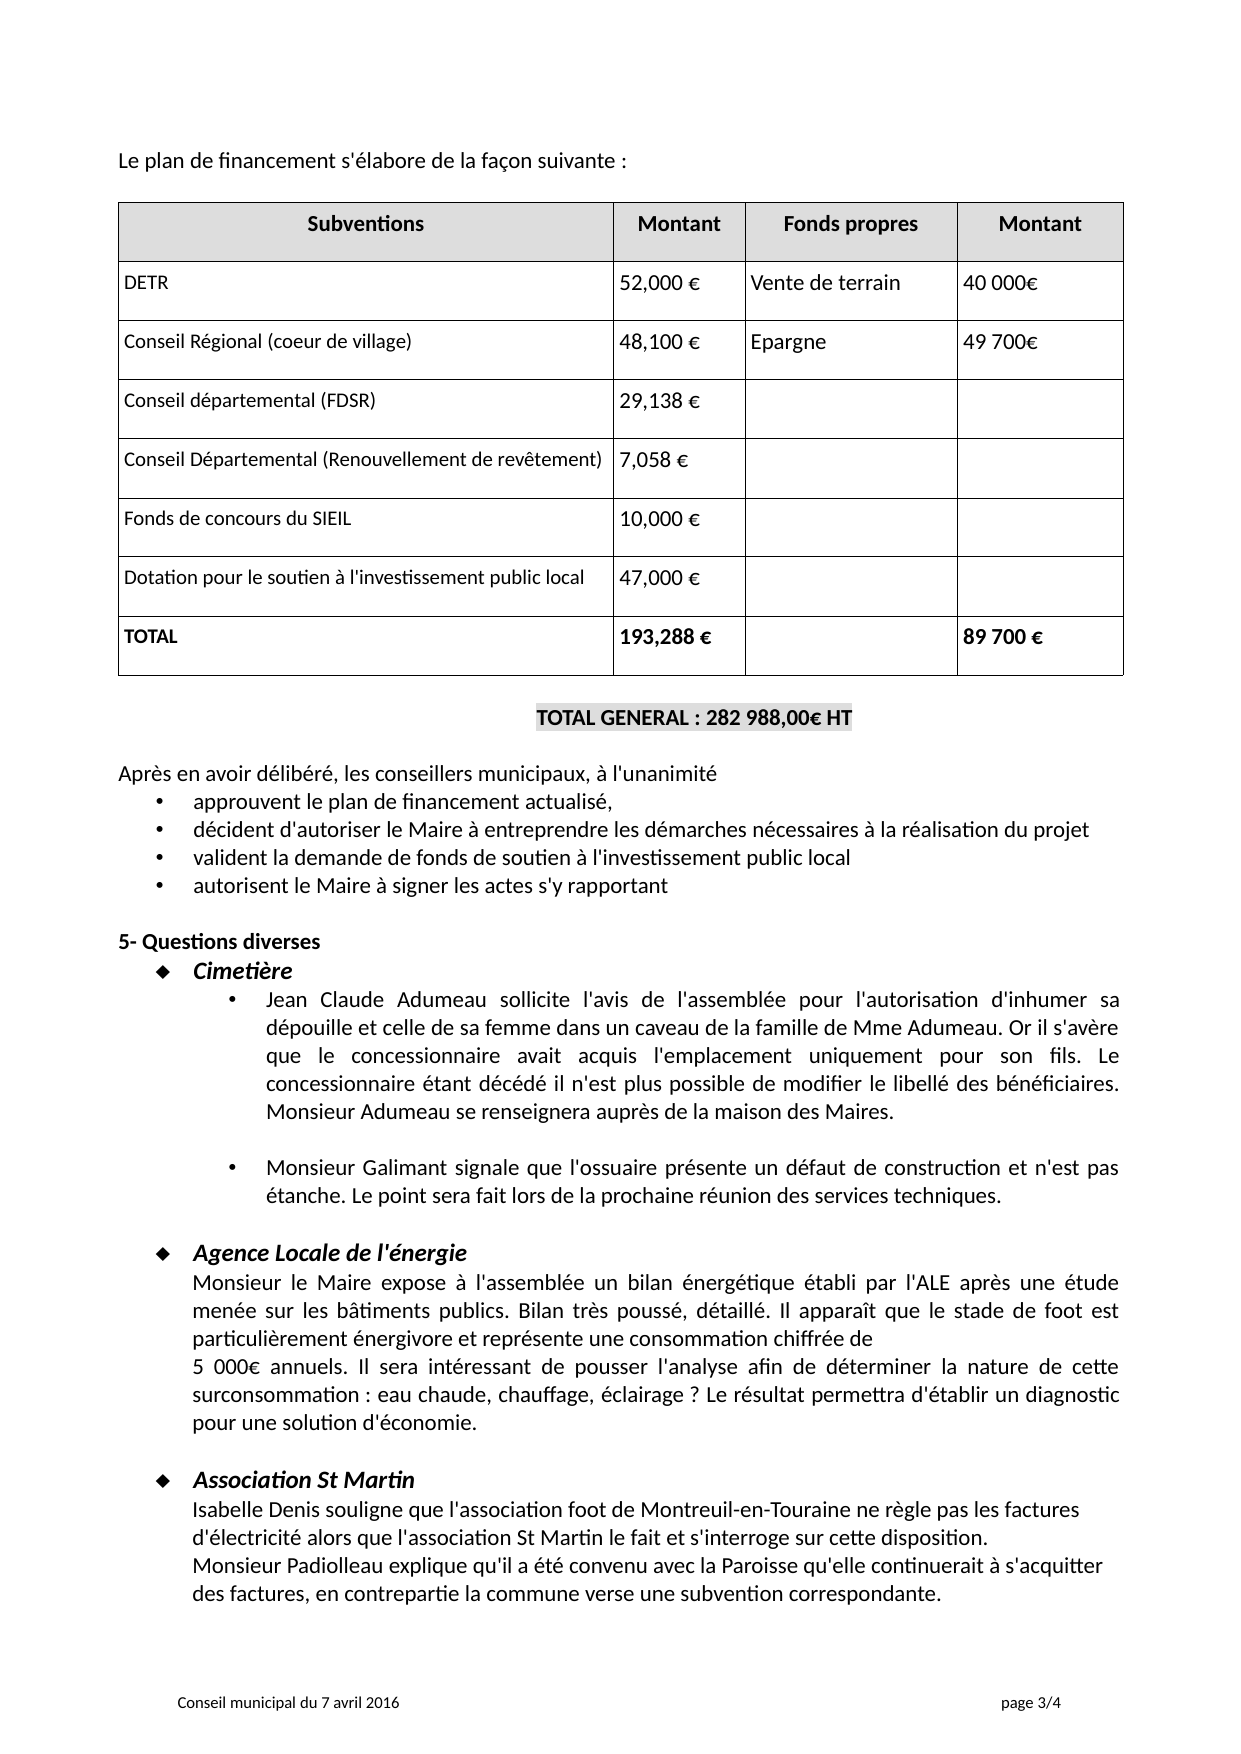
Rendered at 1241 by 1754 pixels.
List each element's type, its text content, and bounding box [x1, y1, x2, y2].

table_cell 40 000€ [958, 262, 1123, 320]
table_header Fonds propres [746, 203, 957, 261]
table_header Montant [614, 203, 745, 261]
text Monsieur Padiolleau explique qu'il a été convenu avec la Paroisse qu'elle continuerait à s'acquitter des factures, en contrepartie la commune verse une subvention correspondante. [192, 1551, 1120, 1607]
table_cell DETR [119, 262, 613, 320]
text Monsieur le Maire expose à l'assemblée un bilan énergétique établi par l'ALE après une étude menée sur les bâtiments publics. Bilan très poussé, détaillé. Il apparaît que le stade de foot est particulièrement énergivore et représente une consommation chiffrée de [192, 1268, 1120, 1352]
table_header Subventions [119, 203, 613, 261]
table_cell [746, 617, 957, 674]
table_cell 10 000 € [614, 499, 745, 556]
table_cell [746, 499, 957, 556]
table_cell 29 138 € [614, 380, 745, 438]
table_cell [958, 380, 1123, 438]
table_cell 89 700 € [958, 617, 1123, 674]
text Le plan de financement s'élabore de la façon suivante : [118, 146, 1120, 174]
table_cell TOTAL [119, 617, 613, 674]
table_cell 49 700€ [958, 321, 1123, 379]
text Isabelle Denis souligne que l'association foot de Montreuil-en-Touraine ne règle pas les factures d'électricité alors que l'association St Martin le fait et s'interroge sur cette disposition. [192, 1495, 1120, 1551]
list Cimetière [156, 955, 1120, 985]
text 5- Questions diverses [118, 927, 1120, 955]
table_cell Dotation pour le soutien à l'investissement public local [119, 557, 613, 616]
list Agence Locale de l'énergie [156, 1238, 1120, 1268]
list Jean Claude Adumeau sollicite l'avis de l'assemblée pour l'autorisation d'inhumer sa dépouille et celle de sa femme dans un caveau de la famille de Mme Adumeau. Or il s'avère que le concessionnaire avait acquis l'emplacement uniquement pour son fils. Le concessionnaire étant décédé il n'est plus possible de modifier le libellé des bénéficiaires. Monsieur Adumeau se renseignera auprès de la maison des Maires. [228, 985, 1120, 1126]
table_cell 193 288 € [614, 617, 745, 674]
table_cell Vente de terrain [746, 262, 957, 320]
table_cell 47 000 € [614, 557, 745, 616]
list valident la demande de fonds de soutien à l'investissement public local [156, 843, 1120, 871]
table_cell Epargne [746, 321, 957, 379]
table_cell [746, 557, 957, 616]
table_cell [746, 439, 957, 497]
table_cell Fonds de concours du SIEIL [119, 499, 613, 556]
text 5 000€ annuels. Il sera intéressant de pousser l'analyse afin de déterminer la nature de cette surconsommation : eau chaude, chauffage, éclairage ? Le résultat permettra d'établir un diagnostic pour une solution d'économie. [192, 1352, 1120, 1436]
table_header Montant [958, 203, 1123, 261]
list décident d'autoriser le Maire à entreprendre les démarches nécessaires à la réalisation du projet [156, 815, 1120, 843]
table_cell Conseil Régional (coeur de village) [119, 321, 613, 379]
list Association St Martin [156, 1464, 1120, 1495]
table_cell Conseil Départemental (Renouvellement de revêtement) [119, 439, 613, 497]
list approuvent le plan de financement actualisé, [156, 787, 1120, 815]
table_cell 52 000 € [614, 262, 745, 320]
table_cell [746, 380, 957, 438]
text Après en avoir délibéré, les conseillers municipaux, à l'unanimité [118, 759, 1120, 787]
text TOTAL GENERAL : 282 988,00€ HT [118, 703, 1120, 731]
table_cell [958, 557, 1123, 616]
table_cell [958, 439, 1123, 497]
table_cell 48 100 € [614, 321, 745, 379]
list autorisent le Maire à signer les actes s'y rapportant [156, 871, 1120, 899]
table_cell Conseil départemental (FDSR) [119, 380, 613, 438]
list Monsieur Galimant signale que l'ossuaire présente un défaut de construction et n'est pas étanche. Le point sera fait lors de la prochaine réunion des services techniques. [228, 1153, 1120, 1209]
table_cell 7 058 € [614, 439, 745, 497]
table_cell [958, 499, 1123, 556]
